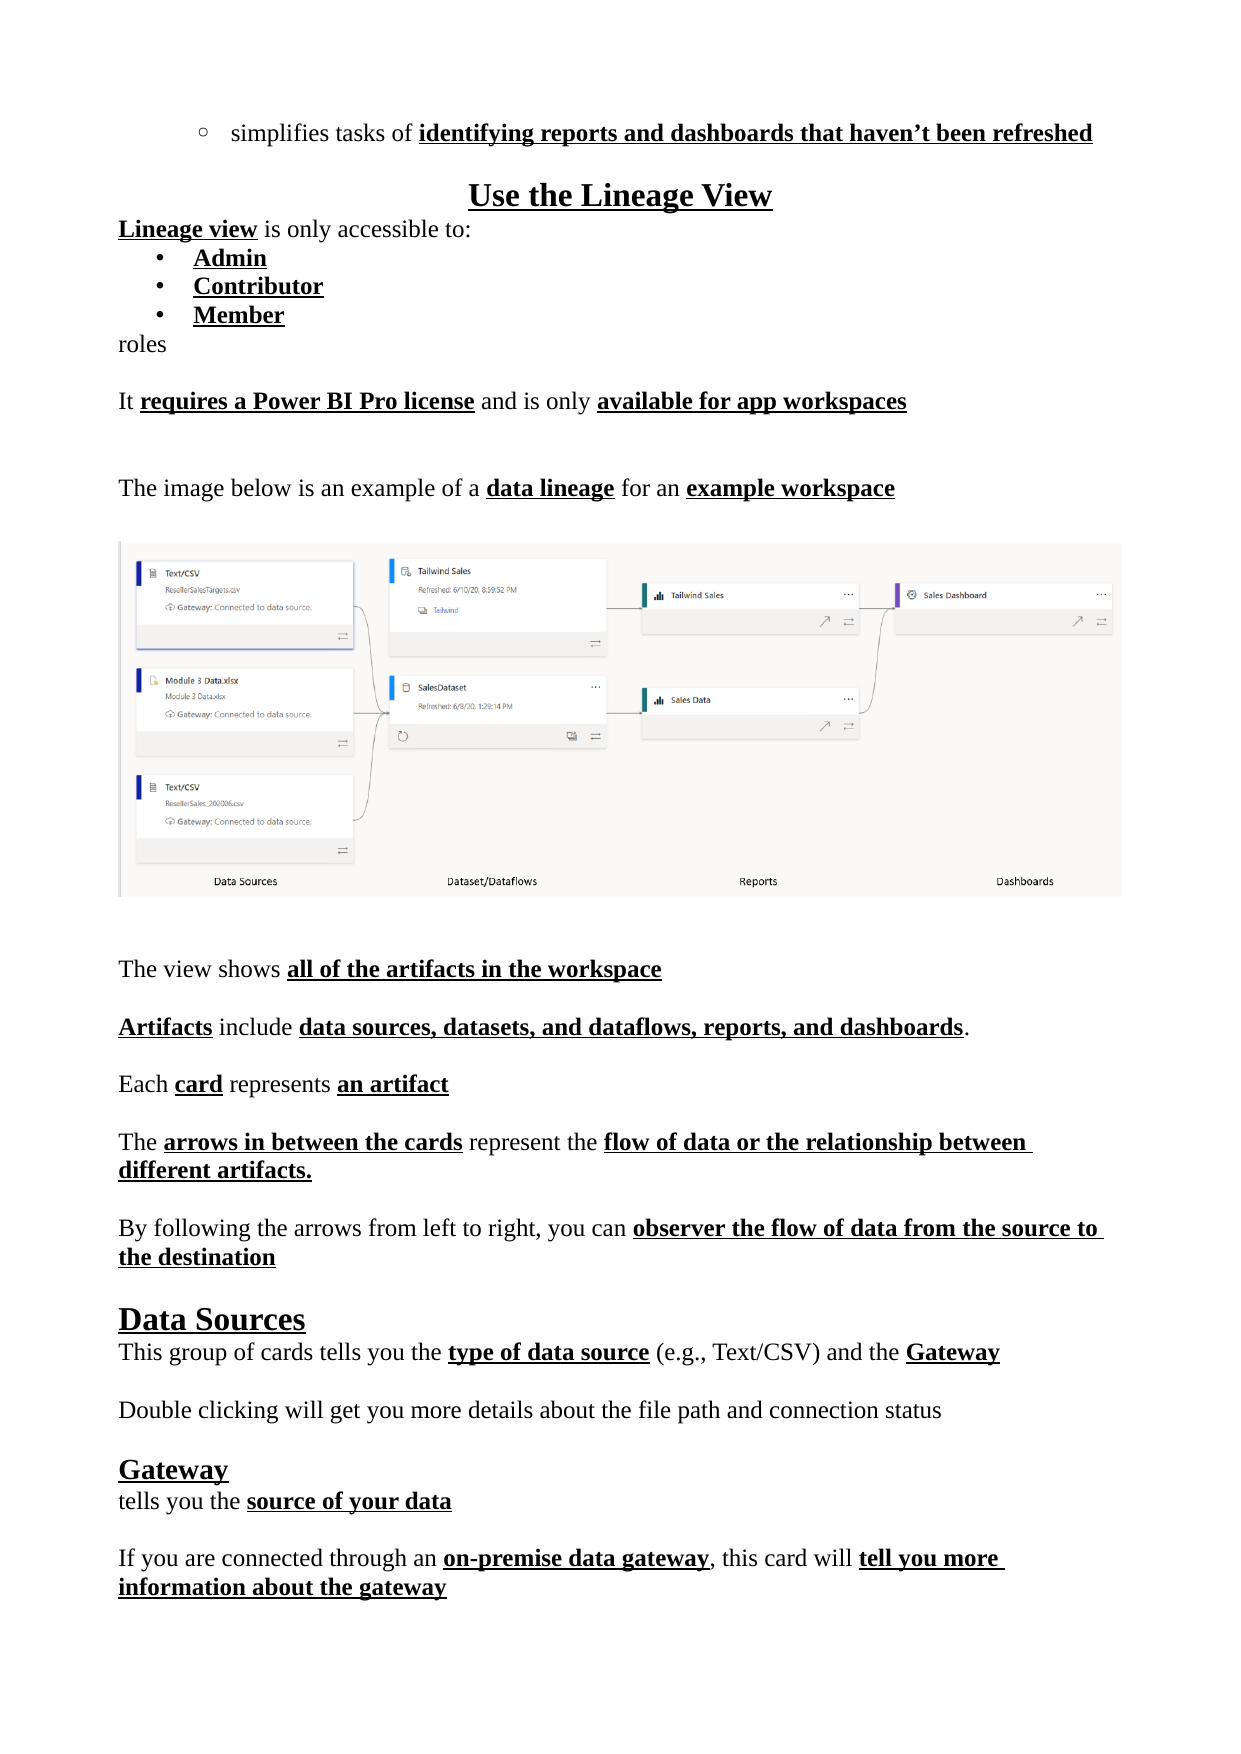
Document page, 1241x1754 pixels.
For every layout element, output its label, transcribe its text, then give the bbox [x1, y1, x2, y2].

text Artifacts include data sources, datasets, and dataflows, reports, and dashboards. [118, 1012, 1122, 1040]
text roles [118, 329, 1122, 358]
text The view shows all of the artifacts in the workspace [118, 954, 1122, 983]
list Contributor [156, 271, 1122, 300]
text Data Sources [118, 1299, 1122, 1337]
text The image below is an example of a data lineage for an example workspace [118, 473, 1122, 501]
text This group of cards tells you the type of data source (e.g., Text/CSV) and the Gateway [118, 1337, 1122, 1366]
text Each card represents an artifact [118, 1069, 1122, 1098]
picture [118, 541, 1123, 897]
text The arrows in between the cards represent the flow of data or the relationship between different artifacts. [118, 1127, 1122, 1184]
text Use the Lineage View [118, 176, 1122, 214]
text tells you the source of your data [118, 1486, 1122, 1515]
text If you are connected through an on-premise data gateway, this card will tell you more information about the gateway [118, 1543, 1122, 1601]
list Member [156, 300, 1122, 329]
text Double clicking will get you more details about the file path and connection status [118, 1395, 1122, 1424]
text It requires a Power BI Pro license and is only available for app workspaces [118, 386, 1122, 415]
text By following the arrows from left to right, you can observer the flow of data from the source to the destination [118, 1213, 1122, 1270]
text Gateway [118, 1452, 1122, 1486]
text Lineage view is only accessible to: [118, 214, 1122, 243]
list Admin [156, 243, 1122, 271]
list simplifies tasks of identifying reports and dashboards that haven’t been refreshed [193, 118, 1122, 147]
